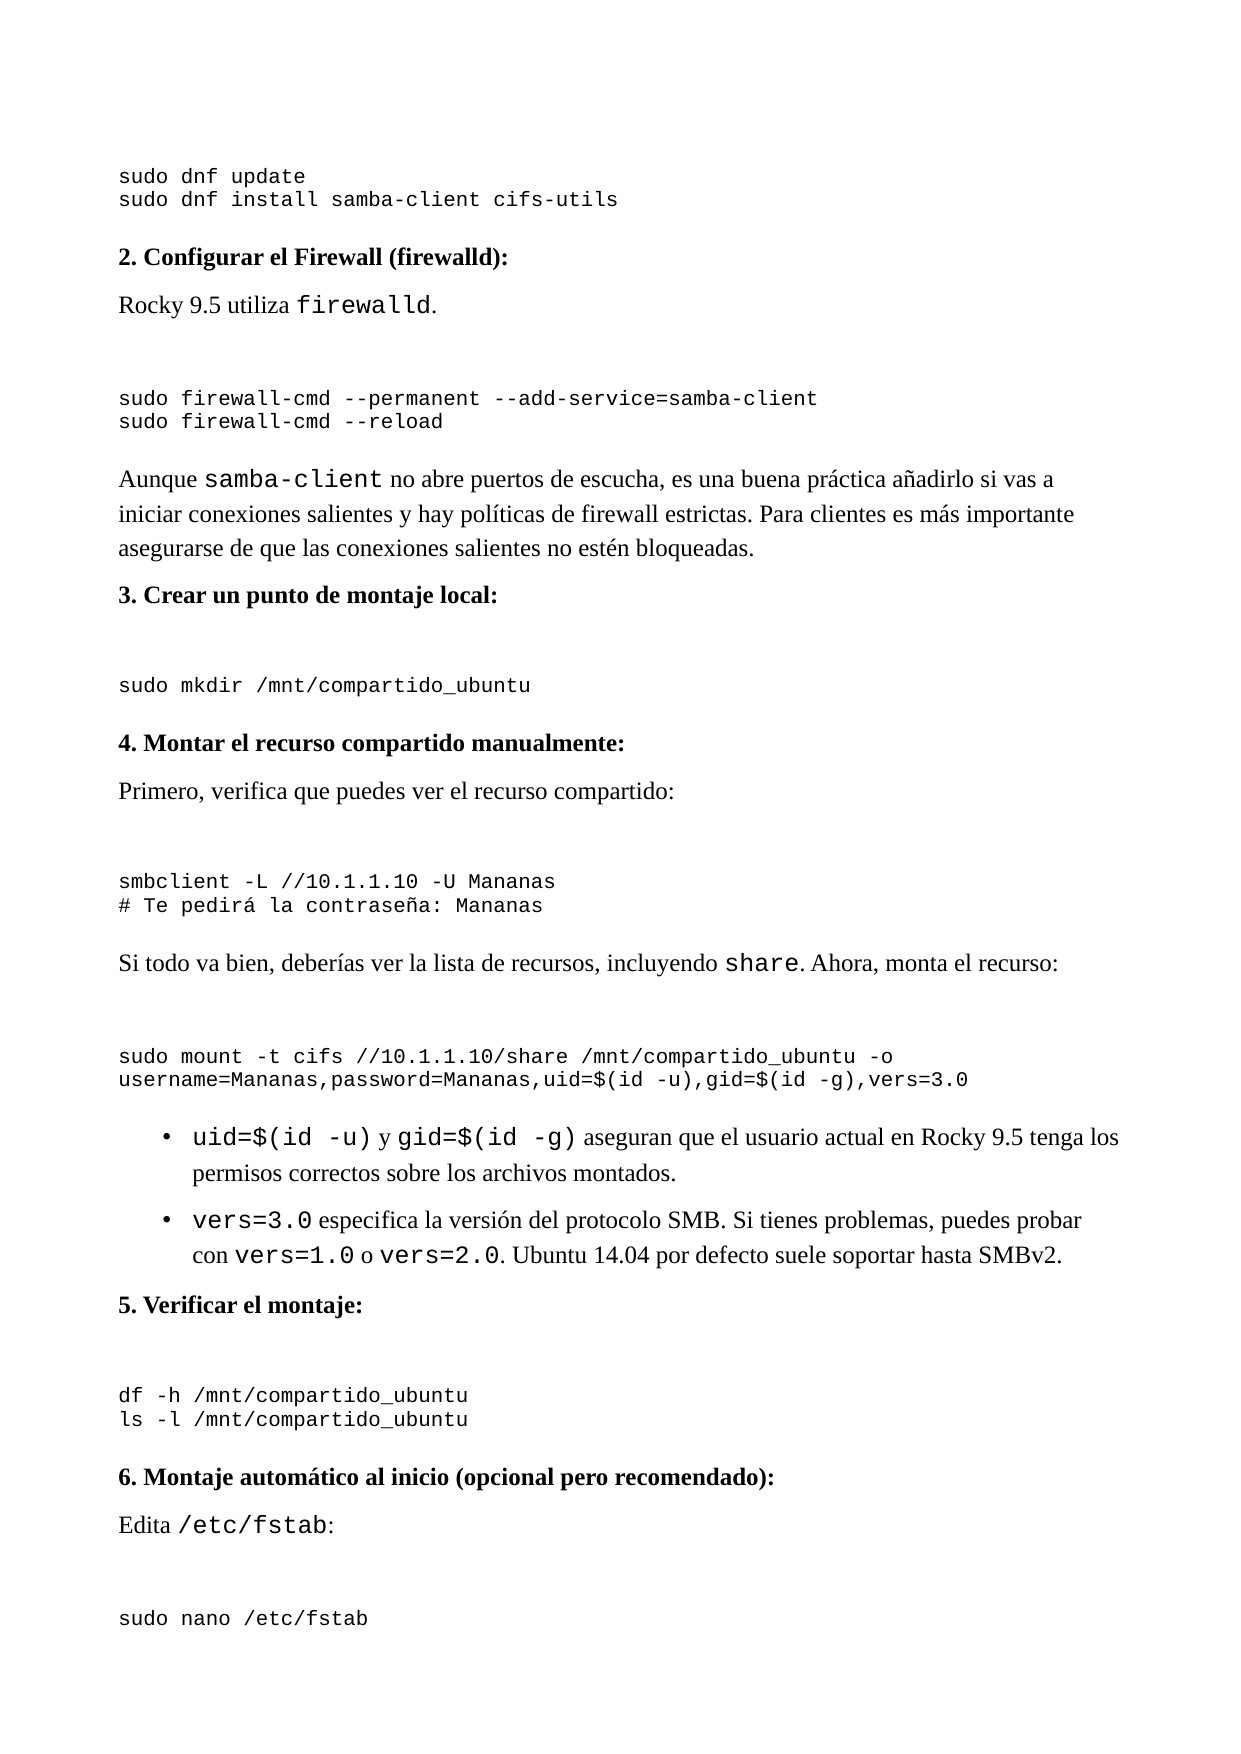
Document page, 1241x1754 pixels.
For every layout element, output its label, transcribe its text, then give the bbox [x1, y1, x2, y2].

text Primero, verifica que puedes ver el recurso compartido: [118, 776, 1122, 805]
text 3. Crear un punto de montaje local: [118, 580, 1122, 609]
text sudo dnf update [118, 166, 1122, 189]
text sudo dnf install samba-client cifs-utils [118, 189, 1122, 213]
text Aunque samba-client no abre puertos de escucha, es una buena práctica añadirlo si vas a iniciar conexiones salientes y hay políticas de firewall estrictas. Para clientes es más importante asegurarse de que las conexiones salientes no estén bloqueadas. [118, 464, 1122, 561]
list vers=3.0 especifica la versión del protocolo SMB. Si tienes problemas, puedes probar con vers=1.0 o vers=2.0. Ubuntu 14.04 por defecto suele soportar hasta SMBv2. [162, 1205, 1122, 1271]
text sudo firewall-cmd --permanent --add-service=samba-client [118, 388, 1122, 411]
text ls -l /mnt/compartido_ubuntu [118, 1409, 1122, 1433]
text Si todo va bien, deberías ver la lista de recursos, incluyendo share. Ahora, monta el recurso: [118, 948, 1122, 979]
text df -h /mnt/compartido_ubuntu [118, 1386, 1122, 1409]
text 5. Verificar el montaje: [118, 1290, 1122, 1319]
text Rocky 9.5 utiliza firewalld. [118, 290, 1122, 321]
text sudo mount -t cifs //10.1.1.10/share /mnt/compartido_ubuntu -o username=Mananas,password=Mananas,uid=$(id -u),gid=$(id -g),vers=3.0 [118, 1046, 1122, 1093]
text sudo nano /etc/fstab [118, 1607, 1122, 1631]
text Edita /etc/fstab: [118, 1510, 1122, 1541]
text sudo firewall-cmd --reload [118, 411, 1122, 435]
text # Te pedirá la contraseña: Mananas [118, 895, 1122, 919]
text sudo mkdir /mnt/compartido_ubuntu [118, 675, 1122, 699]
text 6. Montaje automático al inicio (opcional pero recomendado): [118, 1462, 1122, 1491]
text 4. Montar el recurso compartido manualmente: [118, 728, 1122, 757]
list uid=$(id -u) y gid=$(id -g) aseguran que el usuario actual en Rocky 9.5 tenga los permisos correctos sobre los archivos montados. [162, 1122, 1122, 1186]
text 2. Configurar el Firewall (firewalld): [118, 242, 1122, 271]
text smbclient -L //10.1.1.10 -U Mananas [118, 871, 1122, 895]
